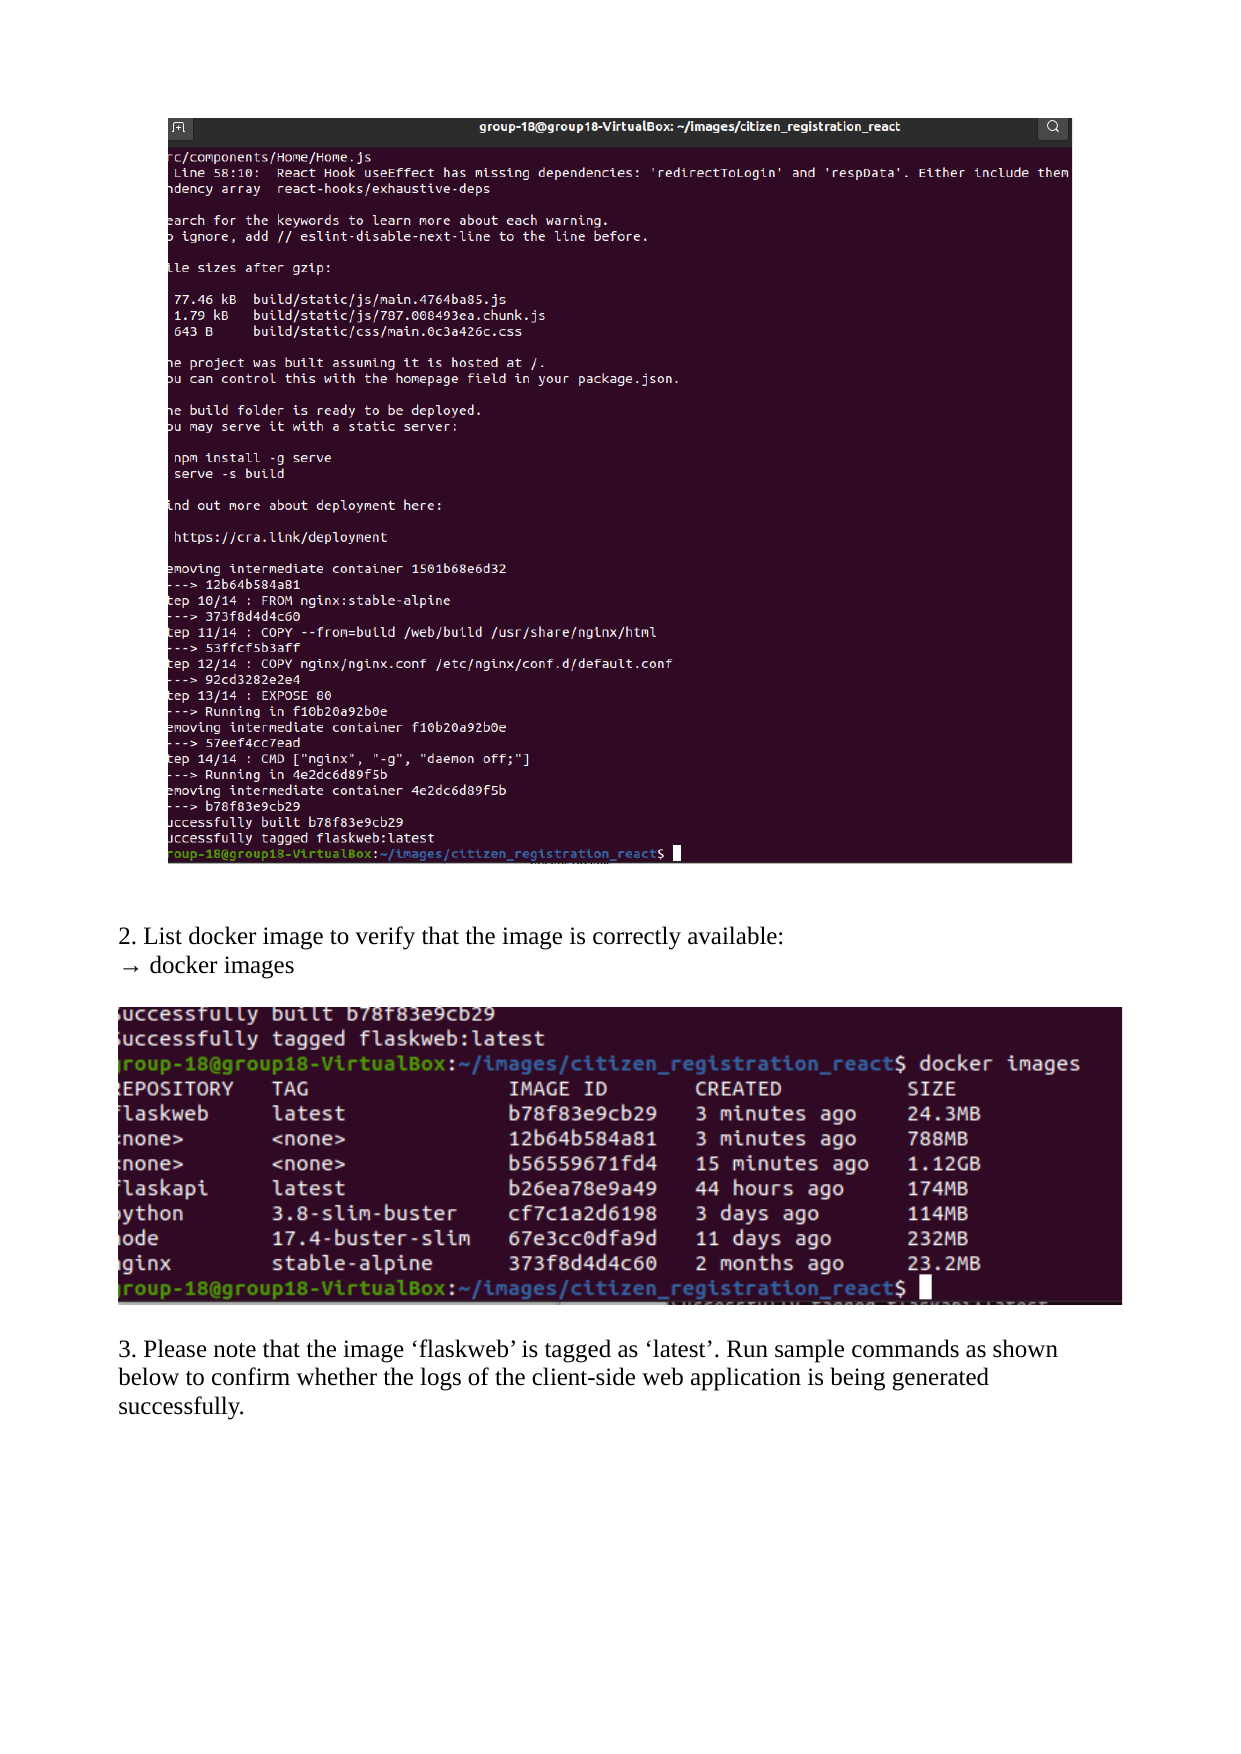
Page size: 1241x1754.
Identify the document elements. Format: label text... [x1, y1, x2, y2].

text 2. List docker image to verify that the image is correctly available: [118, 921, 1122, 950]
picture [118, 1007, 1123, 1305]
text 3. Please note that the image ‘flaskweb’ is tagged as ‘latest’. Run sample commands as shown below to confirm whether the logs of the client-side web application is being generated successfully. [118, 1334, 1122, 1420]
text → docker images [118, 950, 1122, 979]
picture [168, 118, 1073, 864]
